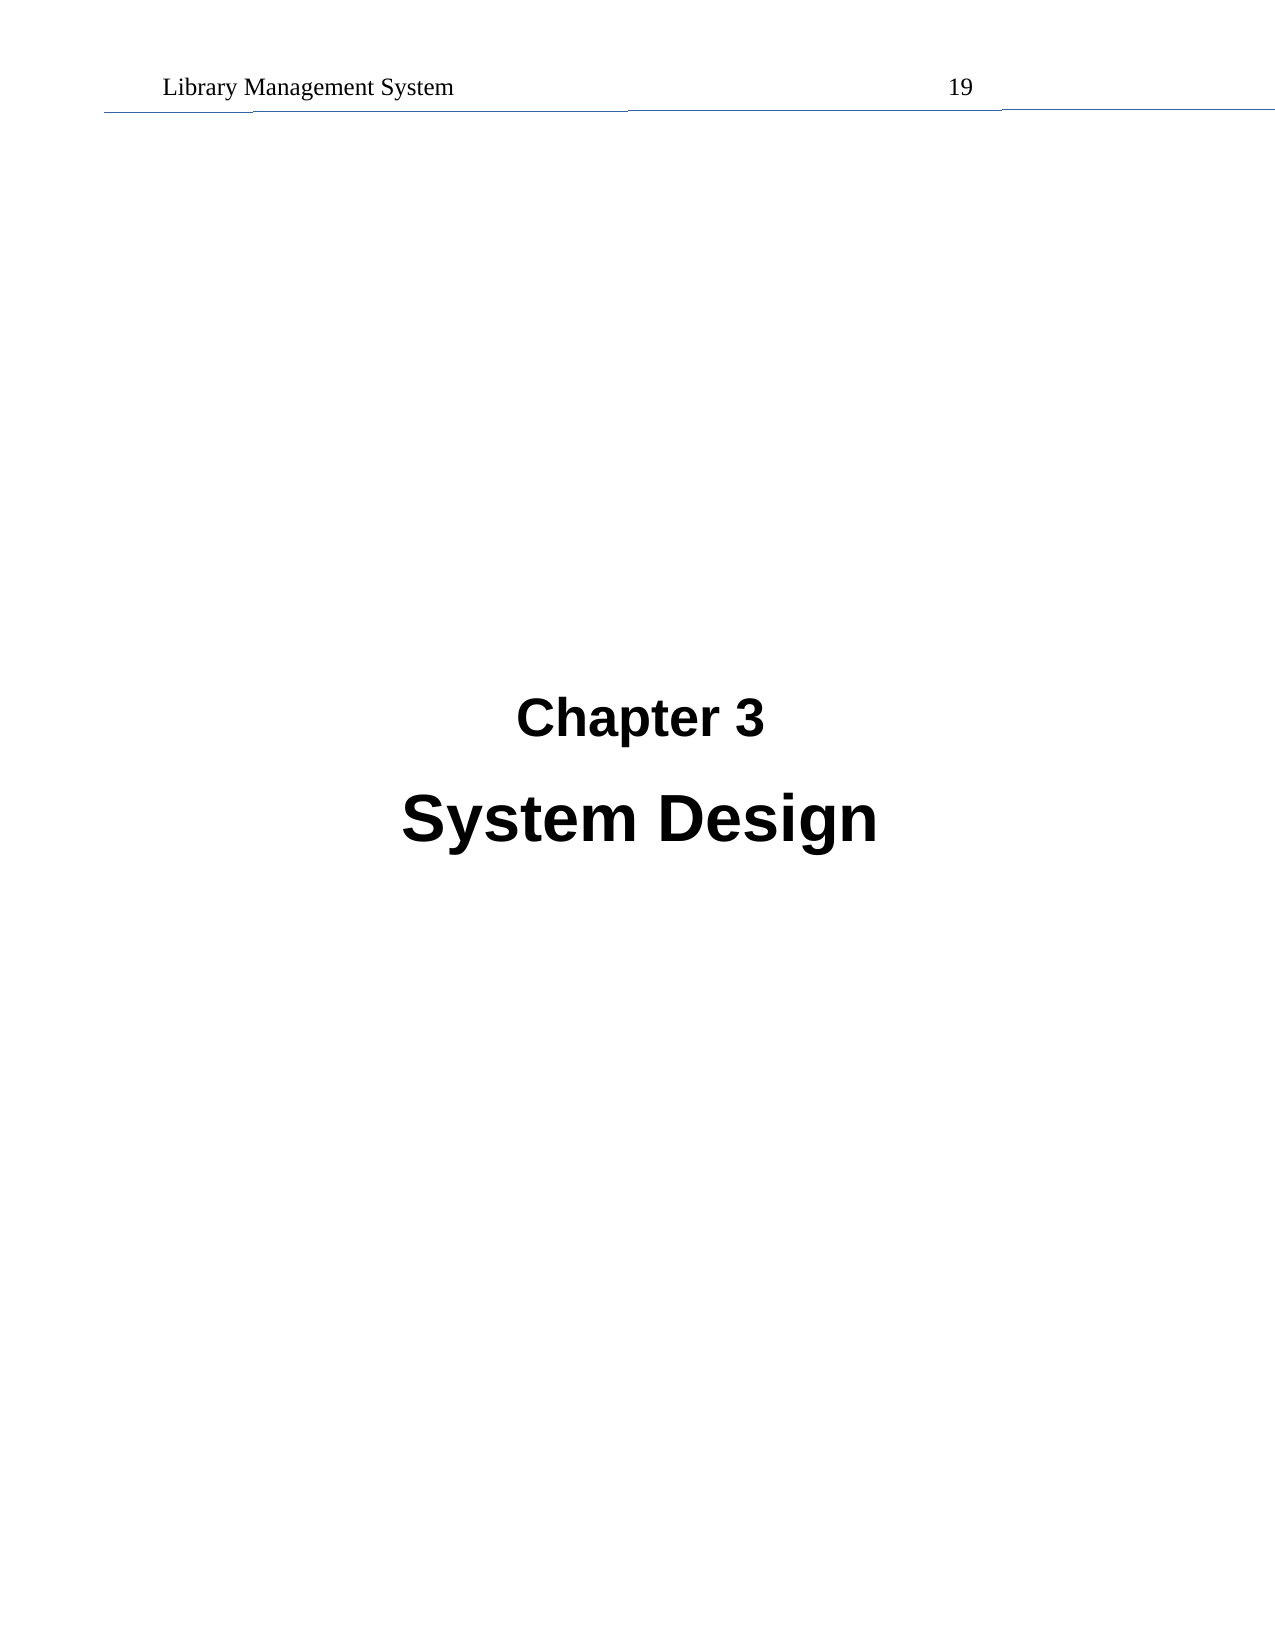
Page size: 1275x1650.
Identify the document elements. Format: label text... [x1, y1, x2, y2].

text Chapter 3 [162, 686, 1119, 748]
text System Design [162, 779, 1119, 856]
